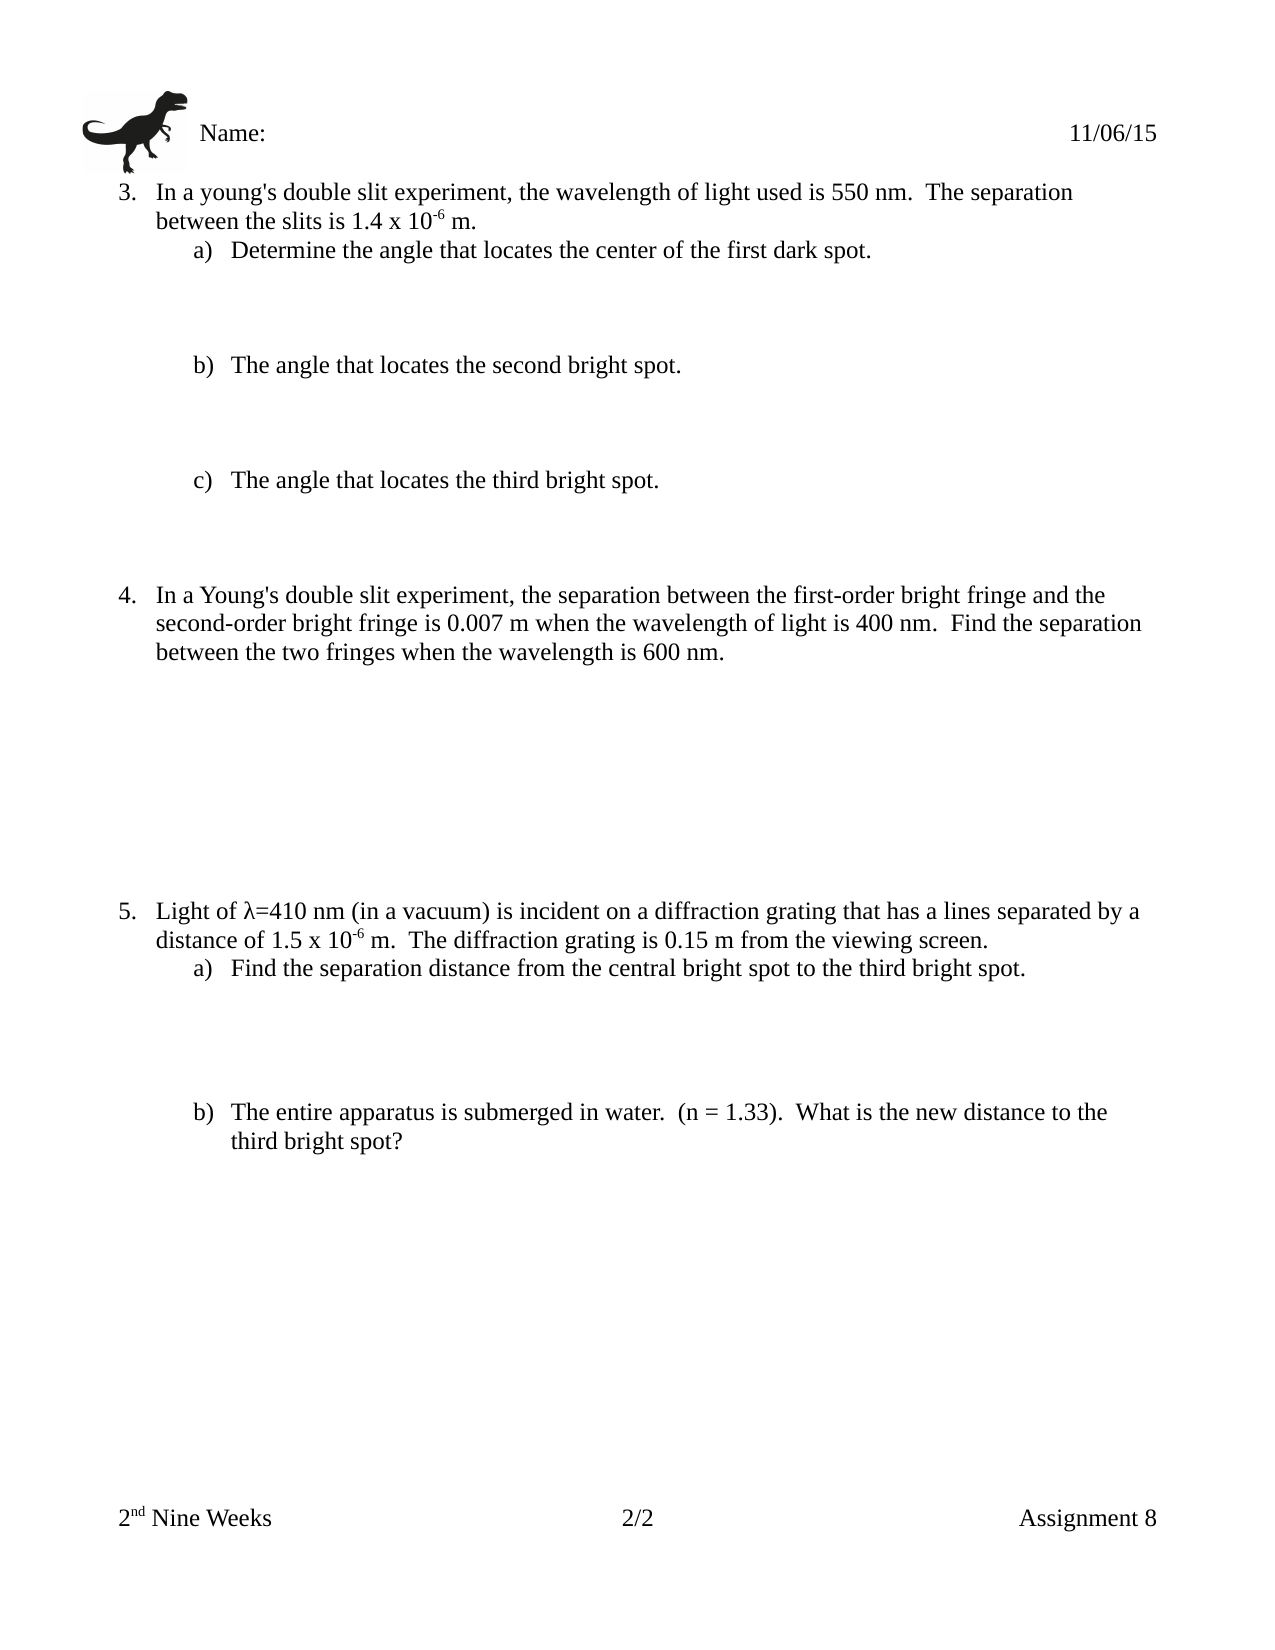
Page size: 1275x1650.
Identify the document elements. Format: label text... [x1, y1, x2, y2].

list The entire apparatus is submerged in water. (n = 1.33). What is the new distance to the third bright spot? [193, 1097, 1157, 1155]
list In a Young's double slit experiment, the separation between the first-order bright fringe and the second-order bright fringe is 0.007 m when the wavelength of light is 400 nm. Find the separation between the two fringes when the wavelength is 600 nm. [118, 580, 1157, 666]
picture [82, 91, 188, 174]
list Determine the angle that locates the center of the first dark spot. [193, 235, 1157, 263]
list In a young's double slit experiment, the wavelength of light used is 550 nm. The separation between the slits is 1.4 x 10-6 m. [118, 177, 1157, 235]
list The angle that locates the third bright spot. [193, 465, 1157, 493]
list Find the separation distance from the central bright spot to the third bright spot. [193, 953, 1157, 982]
list The angle that locates the second bright spot. [193, 350, 1157, 378]
list Light of λ=410 nm (in a vacuum) is incident on a diffraction grating that has a lines separated by a distance of 1.5 x 10-6 m. The diffraction grating is 0.15 m from the viewing screen. [118, 896, 1157, 953]
